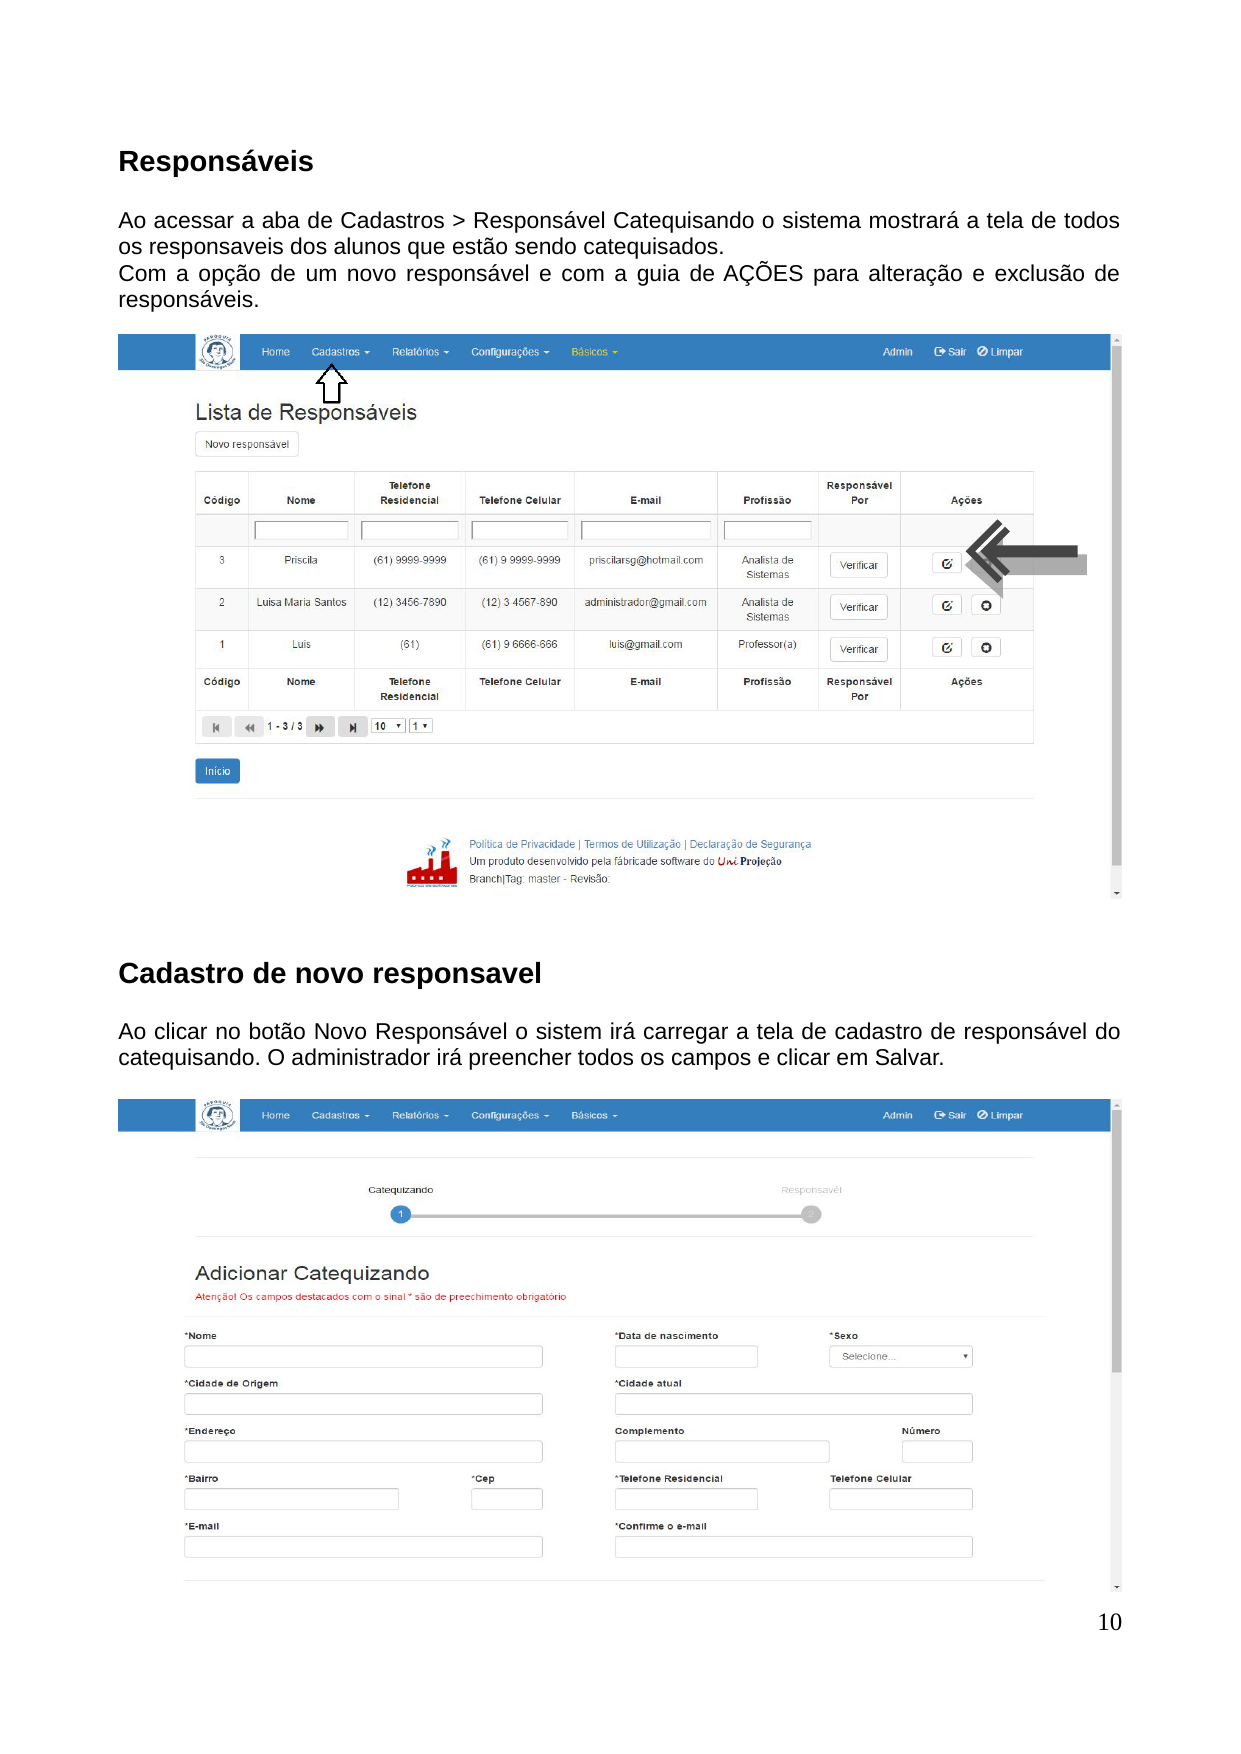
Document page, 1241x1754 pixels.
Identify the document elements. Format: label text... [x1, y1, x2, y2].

picture [118, 334, 1122, 899]
text Ao clicar no botão Novo Responsável o sistem irá carregar a tela de cadastro de responsável do catequisando. O administrador irá preencher todos os campos e clicar em Salvar. [118, 1018, 1122, 1071]
picture [118, 1099, 1122, 1592]
text Cadastro de novo responsavel [118, 956, 1122, 989]
text Ao acessar a aba de Cadastros > Responsável Catequisando o sistema mostrará a tela de todos os responsaveis dos alunos que estão sendo catequisados. [118, 207, 1122, 259]
text Com a opção de um novo responsável e com a guia de AÇÕES para alteração e exclusão de responsáveis. [118, 259, 1122, 312]
text Responsáveis [118, 144, 1122, 178]
